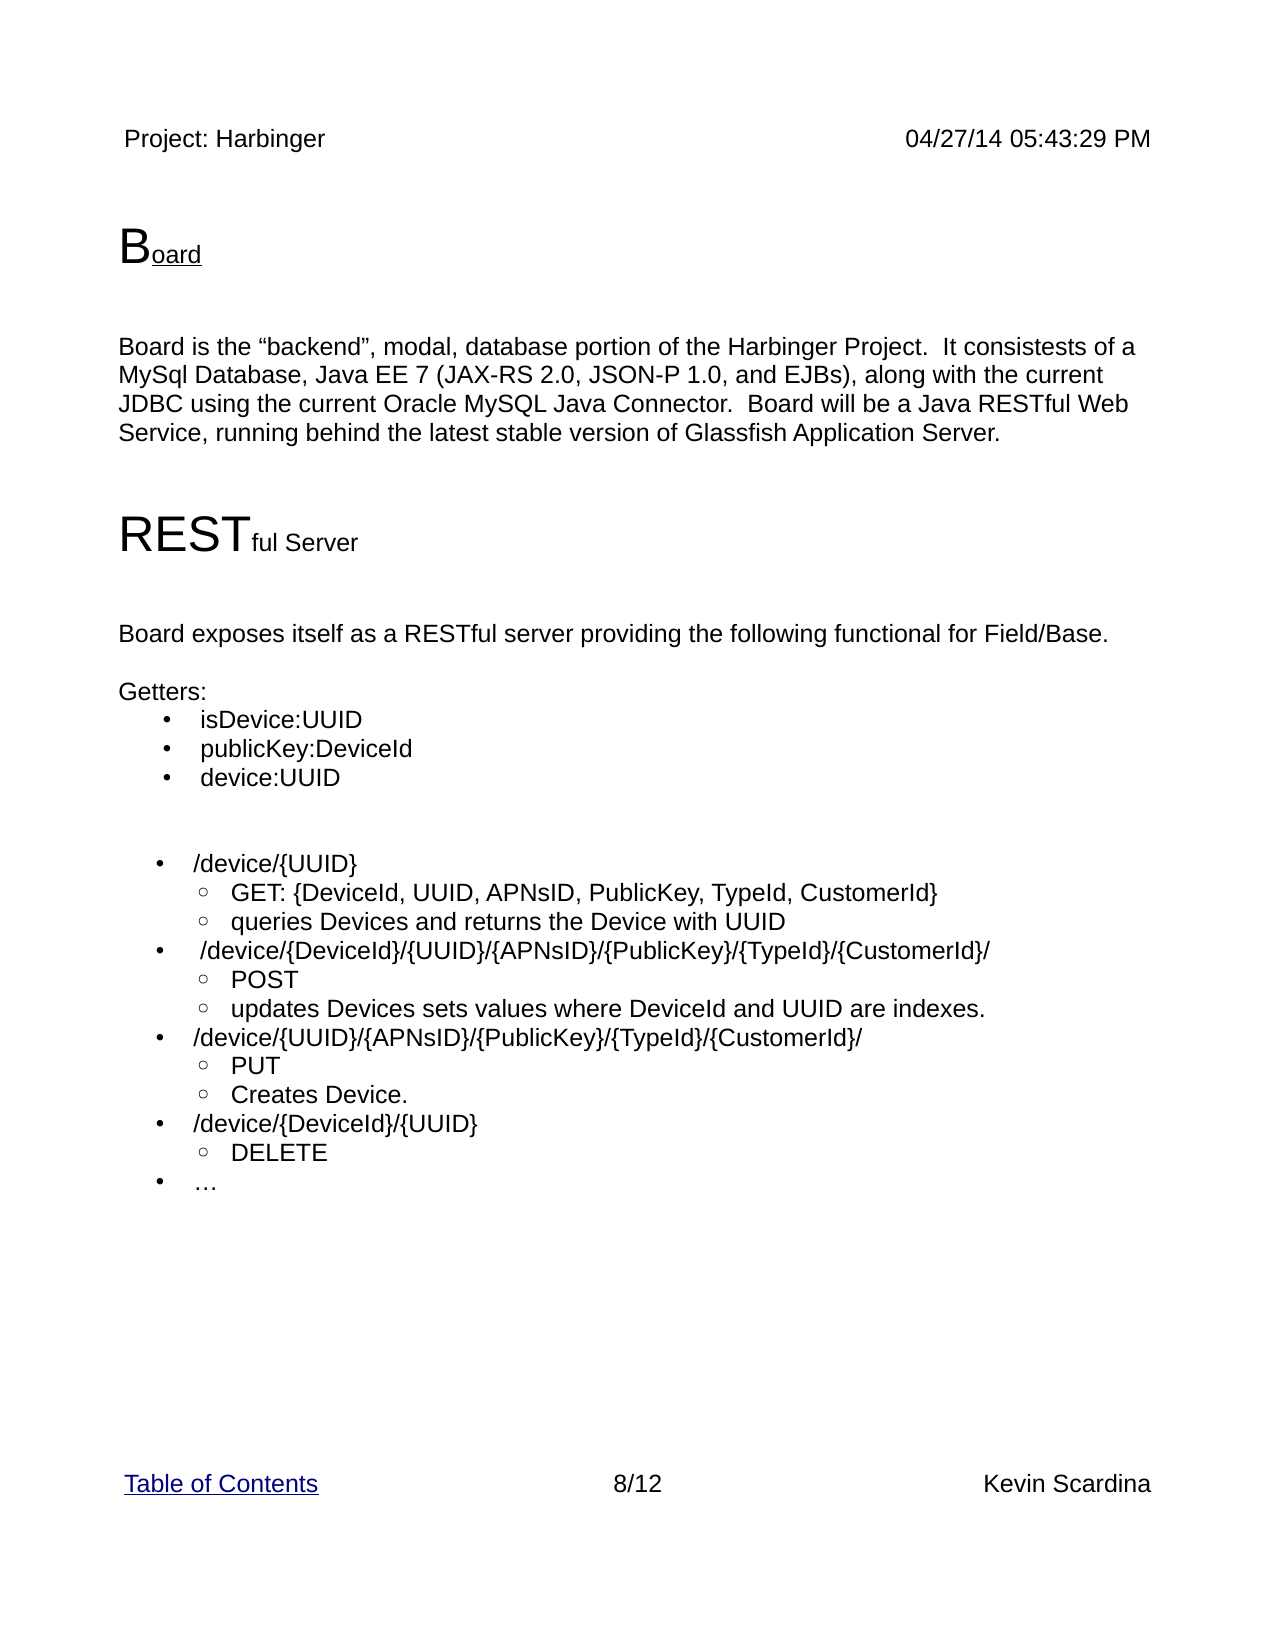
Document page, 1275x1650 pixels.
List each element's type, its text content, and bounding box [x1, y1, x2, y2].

list POST [193, 965, 1157, 994]
list GET: {DeviceId, UUID, APNsID, PublicKey, TypeId, CustomerId} [193, 878, 1157, 907]
list /device/{DeviceId}/{UUID} [156, 1109, 1157, 1138]
list device:UUID [163, 763, 1157, 792]
list isDevice:UUID [163, 705, 1157, 734]
list publicKey:DeviceId [163, 734, 1157, 763]
list … [156, 1167, 1157, 1196]
list /device/{DeviceId}/{UUID}/{APNsID}/{PublicKey}/{TypeId}/{CustomerId}/ [156, 936, 1157, 965]
list PUT [193, 1051, 1157, 1080]
list Creates Device. [193, 1080, 1157, 1109]
text Board [118, 217, 1157, 274]
list queries Devices and returns the Device with UUID [193, 907, 1157, 936]
text Board is the “backend”, modal, database portion of the Harbinger Project. It consistests of a MySql Database, Java EE 7 (JAX-RS 2.0, JSON-P 1.0, and EJBs), along with the current JDBC using the current Oracle MySQL Java Connector. Board will be a Java RESTful Web Service, running behind the latest stable version of Glassfish Application Server. [118, 332, 1157, 447]
text RESTful Server [118, 504, 1157, 562]
text Getters: [118, 677, 1157, 705]
text Board exposes itself as a RESTful server providing the following functional for Field/Base. [118, 619, 1157, 648]
list /device/{UUID} [156, 849, 1157, 878]
list DELETE [193, 1138, 1157, 1167]
list /device/{UUID}/{APNsID}/{PublicKey}/{TypeId}/{CustomerId}/ [156, 1022, 1157, 1051]
list updates Devices sets values where DeviceId and UUID are indexes. [193, 994, 1157, 1022]
